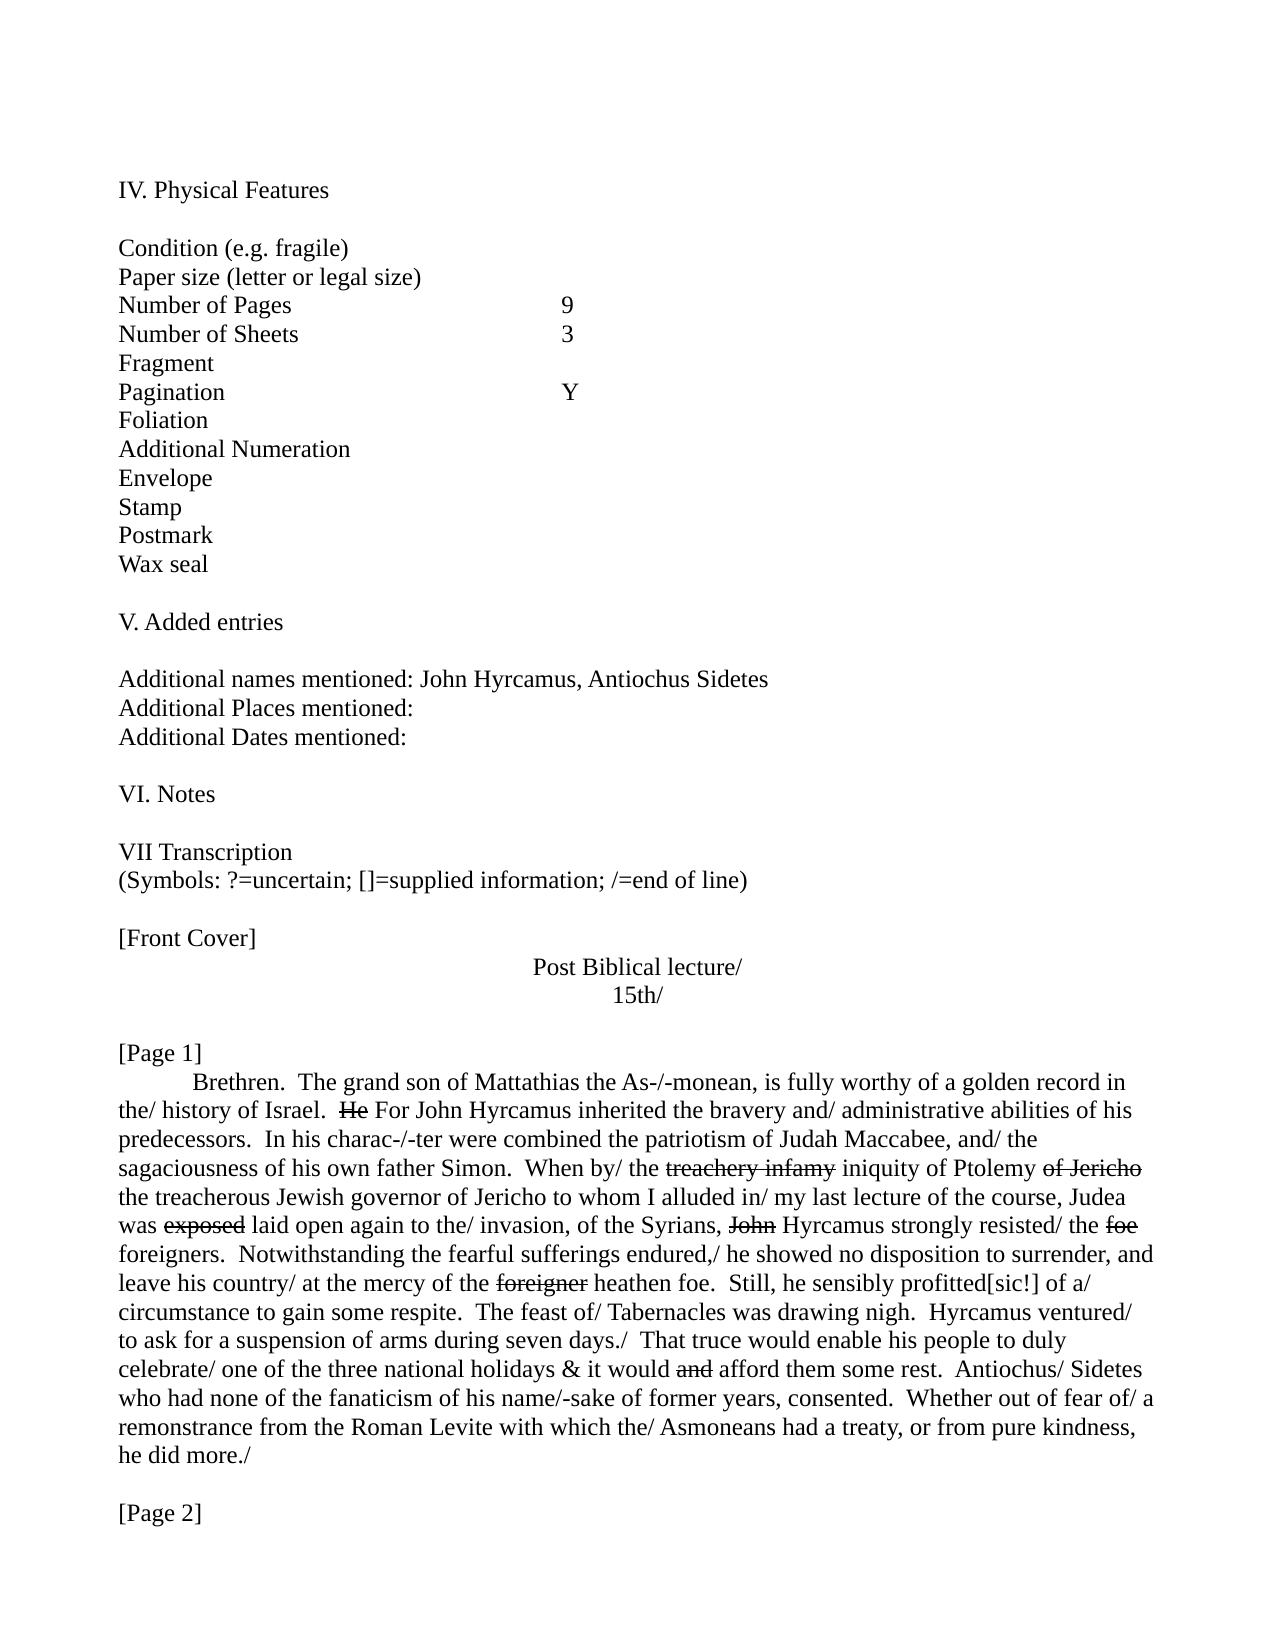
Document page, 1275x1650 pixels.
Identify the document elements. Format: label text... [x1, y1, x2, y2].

text Number of Sheets 3 [118, 319, 1157, 348]
text Fragment [118, 348, 1157, 377]
text VII Transcription [118, 837, 1157, 866]
text Condition (e.g. fragile) [118, 233, 1157, 262]
text Brethren. The grand son of Mattathias the As-/-monean, is fully worthy of a golden record in the/ history of Israel. He For John Hyrcamus inherited the bravery and/ administrative abilities of his predecessors. In his charac-/-ter were combined the patriotism of Judah Maccabee, and/ the sagaciousness of his own father Simon. When by/ the treachery infamy iniquity of Ptolemy of Jericho the treacherous Jewish governor of Jericho to whom I alluded in/ my last lecture of the course, Judea was exposed laid open again to the/ invasion, of the Syrians, John Hyrcamus strongly resisted/ the foe foreigners. Notwithstanding the fearful sufferings endured,/ he showed no disposition to surrender, and leave his country/ at the mercy of the foreigner heathen foe. Still, he sensibly profitted[sic!] of a/ circumstance to gain some respite. The feast of/ Tabernacles was drawing nigh. Hyrcamus ventured/ to ask for a suspension of arms during seven days./ That truce would enable his people to duly celebrate/ one of the three national holidays & it would and afford them some rest. Antiochus/ Sidetes who had none of the fanaticism of his name/-sake of former years, consented. Whether out of fear of/ a remonstrance from the Roman Levite with which the/ Asmoneans had a treaty, or from pure kindness, he did more./ [118, 1067, 1157, 1469]
text (Symbols: ?=uncertain; []=supplied information; /=end of line) [118, 866, 1157, 894]
text V. Added entries [118, 607, 1157, 636]
text IV. Physical Features [118, 176, 1157, 204]
text Number of Pages 9 [118, 291, 1157, 319]
text 15th/ [118, 981, 1157, 1009]
text Foliation [118, 406, 1157, 434]
text [Page 1] [118, 1038, 1157, 1067]
text Pagination Y [118, 377, 1157, 406]
text VI. Notes [118, 779, 1157, 808]
text Additional Places mentioned: [118, 693, 1157, 722]
text Additional Dates mentioned: [118, 722, 1157, 751]
text [Page 2] [118, 1498, 1157, 1527]
text [Front Cover] [118, 923, 1157, 952]
text Post Biblical lecture/ [118, 952, 1157, 981]
text Additional Numeration [118, 434, 1157, 463]
text Envelope [118, 463, 1157, 492]
text Stamp [118, 492, 1157, 521]
text Wax seal [118, 549, 1157, 578]
text Postma rk [118, 521, 1157, 549]
text Paper size (letter or legal size) [118, 262, 1157, 291]
text Additional names mentioned: John Hyrcamus, Antiochus Sidetes [118, 664, 1157, 693]
